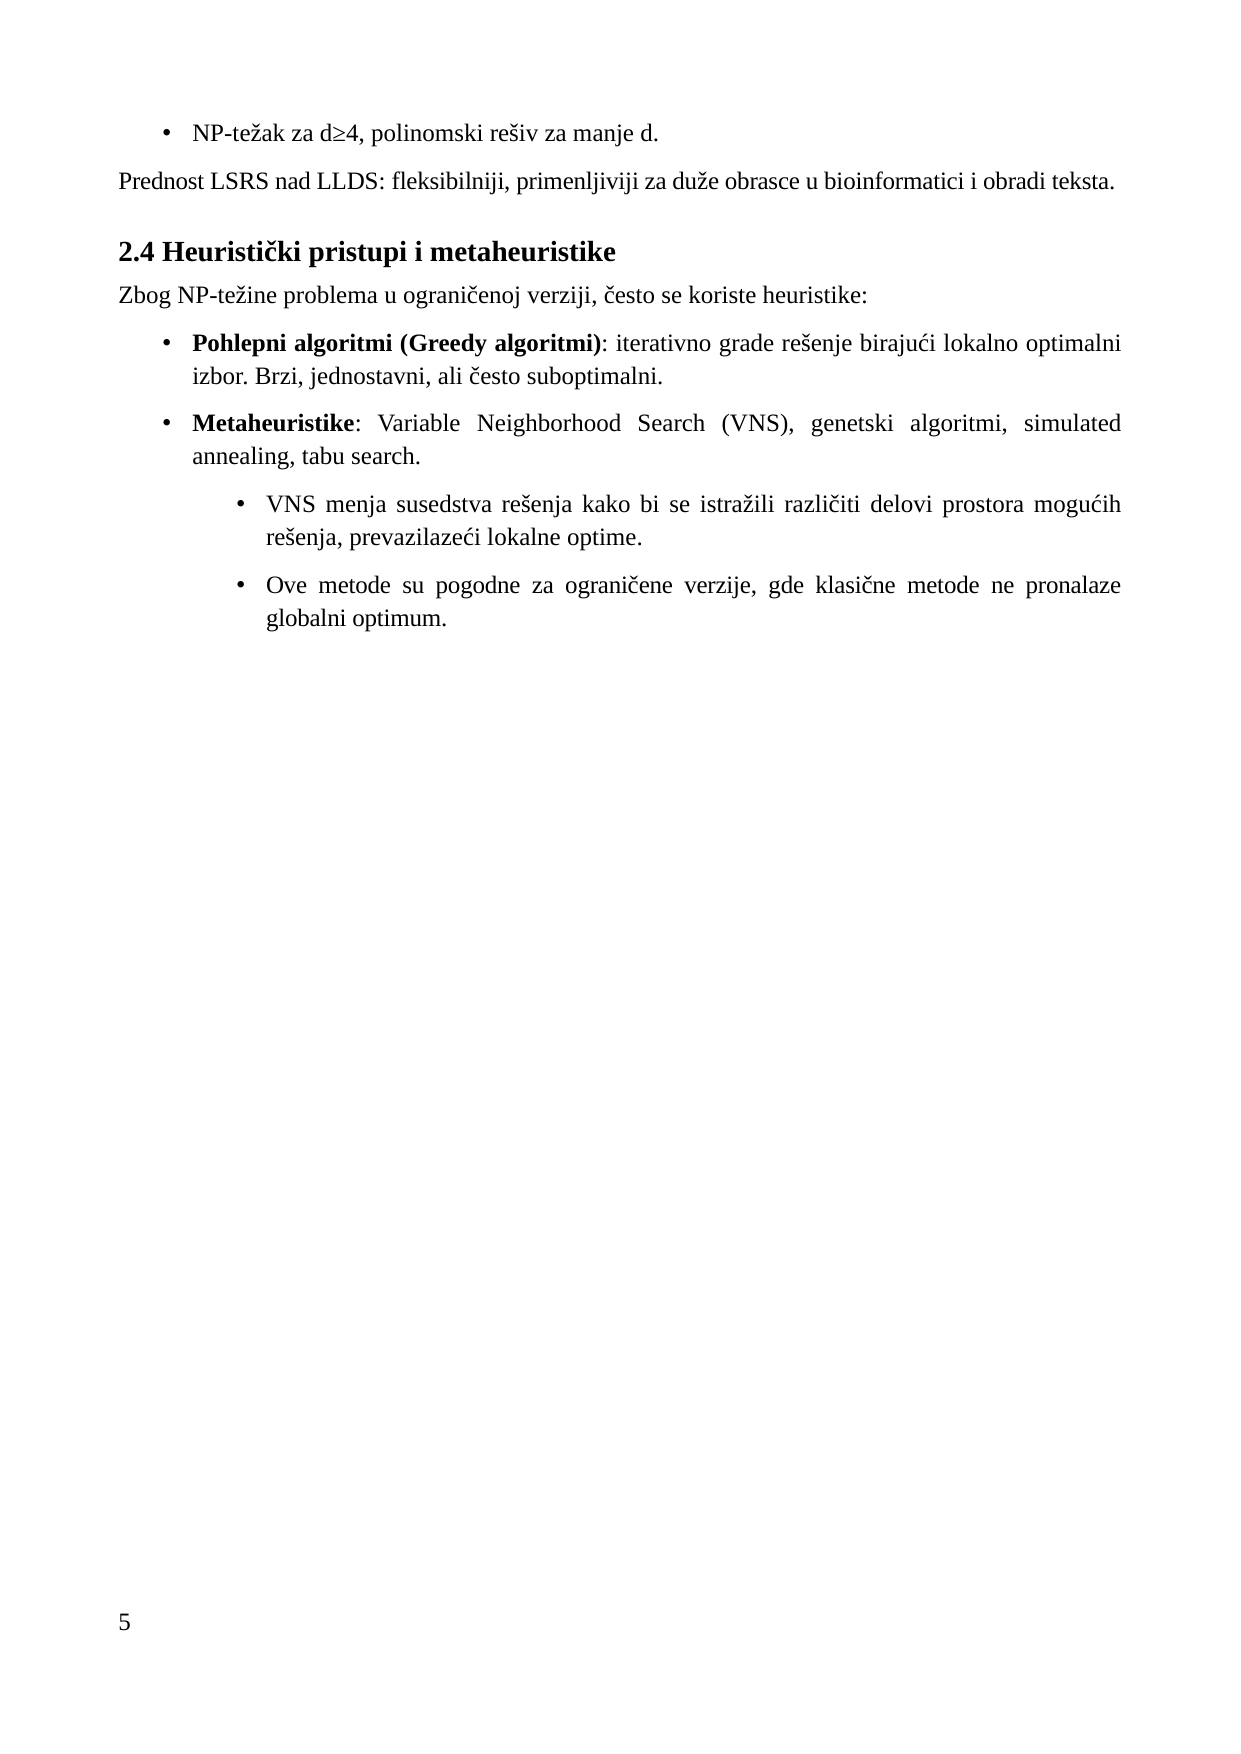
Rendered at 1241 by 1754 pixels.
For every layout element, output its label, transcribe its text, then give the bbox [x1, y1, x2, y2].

text Zbog NP-težine problema u ograničenoj verziji, često se koriste heuristike: [118, 280, 1122, 309]
subtitle 2.4 Heuristički pristupi i metaheuristike [118, 234, 1122, 268]
list Ove metode su pogodne za ograničene verzije, gde klasične metode ne pronalaze globalni optimum. [236, 570, 1122, 631]
list NP-težak za d≥4, polinomski rešiv za manje d. [162, 118, 1122, 147]
list VNS menja susedstva rešenja kako bi se istražili različiti delovi prostora mogućih rešenja, prevazilazeći lokalne optime. [236, 489, 1122, 551]
list Pohlepni algoritmi (Greedy algoritmi): iterativno grade rešenje birajući lokalno optimalni izbor. Brzi, jednostavni, ali često suboptimalni. [162, 328, 1122, 389]
list Metaheuristike: Variable Neighborhood Search (VNS), genetski algoritmi, simulated annealing, tabu search. [162, 408, 1122, 470]
text Prednost LSRS nad LLDS: fleksibilniji, primenljiviji za duže obrasce u bioinformatici i obradi teksta. [118, 166, 1122, 194]
